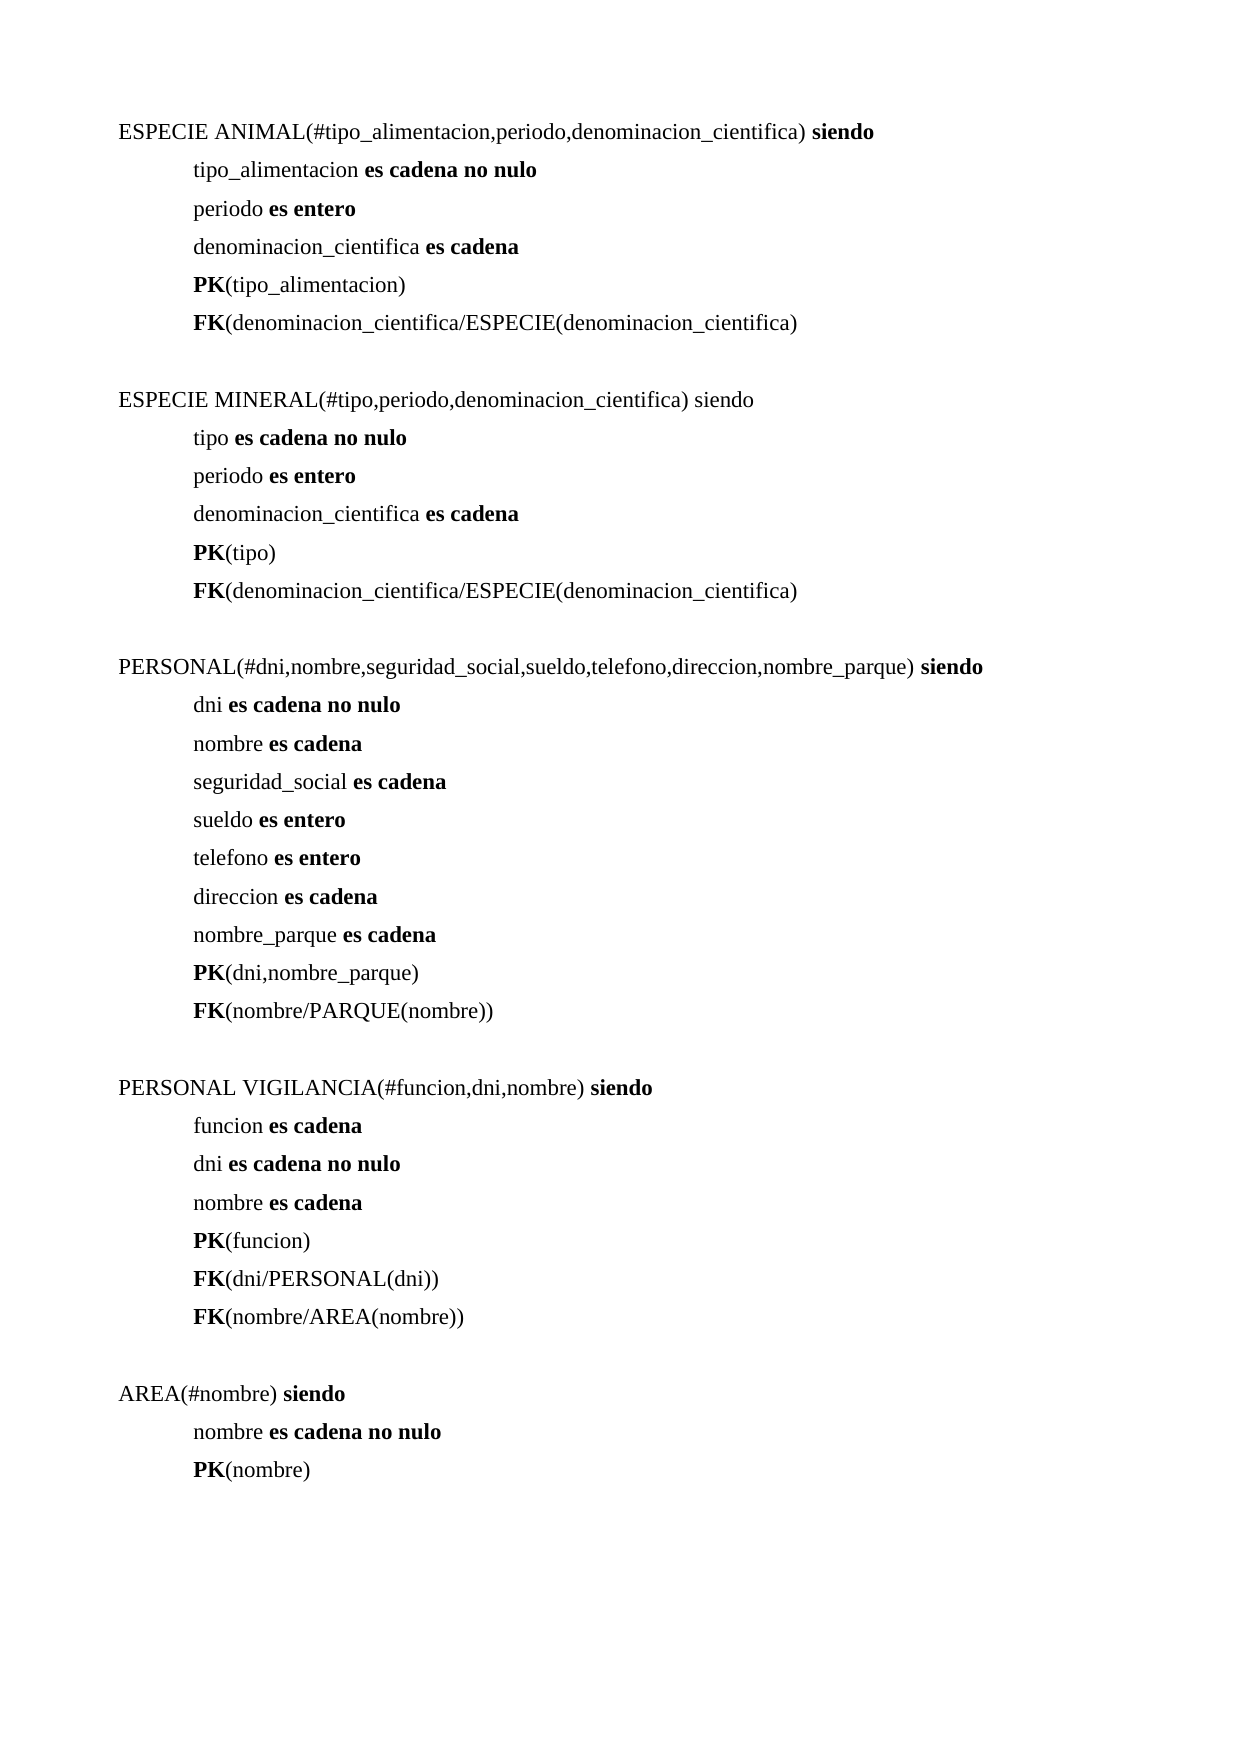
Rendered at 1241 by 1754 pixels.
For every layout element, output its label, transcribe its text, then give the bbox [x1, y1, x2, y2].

text ESPECIE ANIMAL(#tipo_alimentacion,periodo,denominacion_cientifica) siendo [118, 118, 1122, 144]
text seguridad_social es cadena [118, 768, 1122, 794]
text ESPECIE MINERAL(#tipo,periodo,denominacion_cientifica) siendo [118, 386, 1122, 412]
text dni es cadena no nulo [118, 692, 1122, 718]
text dni es cadena no nulo [118, 1150, 1122, 1177]
text funcion es cadena [118, 1112, 1122, 1138]
text FK(nombre/AREA(nombre)) [118, 1303, 1122, 1329]
text direccion es cadena [118, 883, 1122, 909]
text tipo es cadena no nulo [118, 424, 1122, 450]
text FK(nombre/PARQUE(nombre)) [118, 997, 1122, 1024]
text PK(nombre) [118, 1456, 1122, 1482]
text PERSONAL VIGILANCIA(#funcion,dni,nombre) siendo [118, 1074, 1122, 1100]
text nombre es cadena [118, 730, 1122, 756]
text PERSONAL(#dni,nombre,seguridad_social,sueldo,telefono,direccion,nombre_parque) siendo [118, 653, 1122, 680]
text sueldo es entero [118, 806, 1122, 833]
text FK(dni/PERSONAL(dni)) [118, 1265, 1122, 1291]
text denominacion_cientifica es cadena [118, 500, 1122, 527]
text tipo_alimentacion es cadena no nulo [118, 156, 1122, 183]
text telefono es entero [118, 844, 1122, 871]
text nombre es cadena no nulo [118, 1418, 1122, 1444]
text FK(denominacion_cientifica/ESPECIE(denominacion_cientifica) [118, 577, 1122, 603]
text PK(tipo_alimentacion) [118, 271, 1122, 297]
text AREA(#nombre) siendo [118, 1380, 1122, 1406]
text nombre es cadena [118, 1188, 1122, 1215]
text denominacion_cientifica es cadena [118, 233, 1122, 259]
text periodo es entero [118, 194, 1122, 221]
text PK(tipo) [118, 539, 1122, 565]
text PK(dni,nombre_parque) [118, 959, 1122, 986]
text PK(funcion) [118, 1227, 1122, 1253]
text FK(denominacion_cientifica/ESPECIE(denominacion_cientifica) [118, 309, 1122, 336]
text nombre_parque es cadena [118, 921, 1122, 947]
text periodo es entero [118, 462, 1122, 488]
